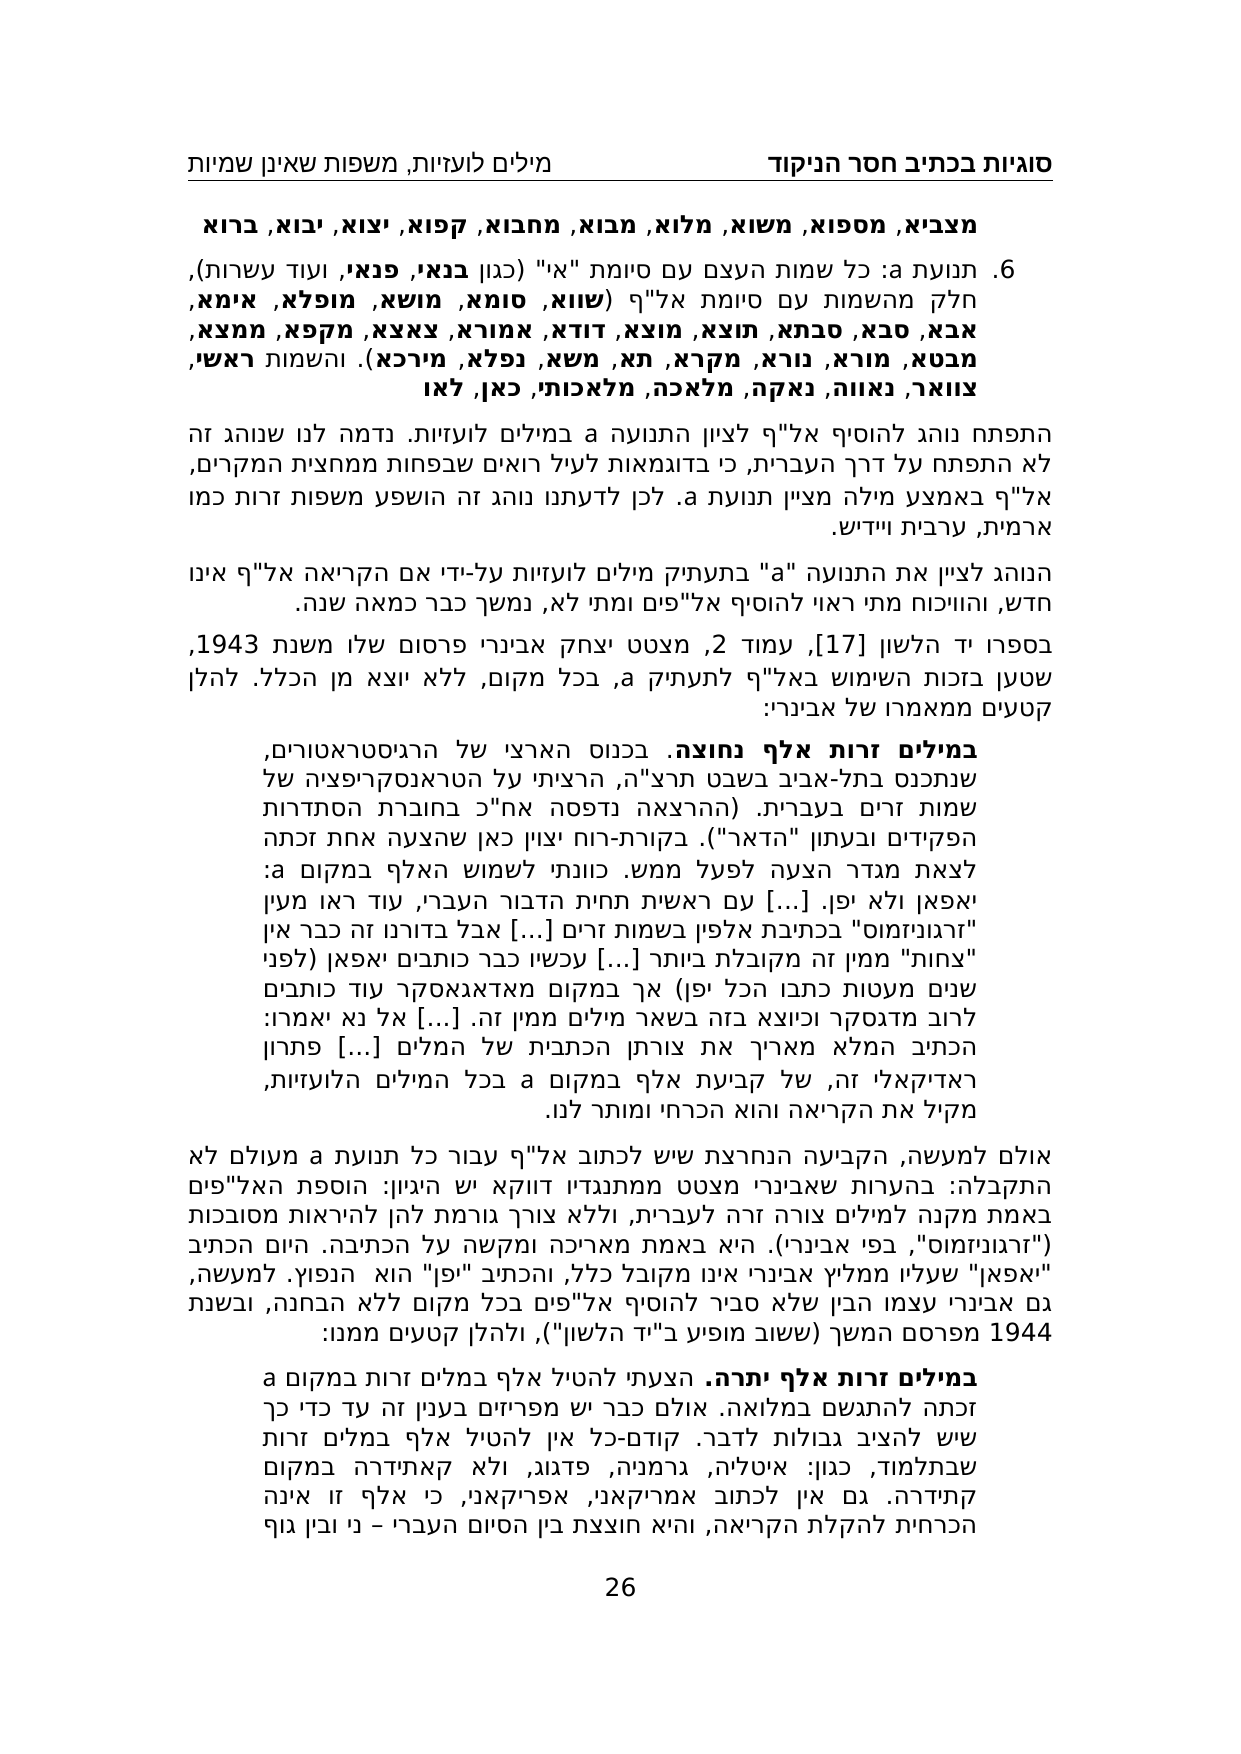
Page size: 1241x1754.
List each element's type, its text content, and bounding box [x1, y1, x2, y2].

text הנוהג לציין את התנועה "a" בתעתיק מילים לועזיות על-ידי אם הקריאה אל"ף אינו חדש, והוויכוח מתי ראוי להוסיף אל"פים ומתי לא, נמשך כבר כמאה שנה. [187, 554, 1053, 617]
text אולם למעשה, הקביעה הנחרצת שיש לכתוב אל"ף עבור כל תנועת a מעולם לא התקבלה: בהערות שאבינרי מצטט ממתנגדיו דווקא יש היגיון: הוספת האל"פים באמת מקנה למילים צורה זרה לעברית, וללא צורך גורמת להן להיראות מסובכות ("זרגוניזמוס", בפי אבינרי). היא באמת מאריכה ומקשה על הכתיבה. היום הכתיב "יאפאן" שעליו ממליץ אבינרי אינו מקובל כלל, והכתיב "יפן" הוא הנפוץ. למעשה, גם אבינרי עצמו הבין שלא סביר להוסיף אל"פים בכל מקום ללא הבחנה, ובשנת 1944 מפרסם המשך (ששוב מופיע ב"יד הלשון"), ולהלן קטעים ממנו: [187, 1137, 1053, 1347]
text במילים זרות אלף יתרה. הצעתי להטיל אלף במלים זרות במקום a זכתה להתגשם במלואה. אולם כבר יש מפריזים בענין זה עד כדי כך שיש להציב גבולות לדבר. קודם-כל אין להטיל אלף במלים זרות שבתלמוד, כגון: איטליה, גרמניה, פדגוג, ולא קאתידרה במקום קתידרה. גם אין לכתוב אמריקאני, אפריקאני, כי אלף זו אינה הכרחית להקלת הקריאה, והיא חוצצת בין הסיום העברי – ני ובין גוף [262, 1359, 978, 1540]
text התפתח נוהג להוסיף אל"ף לציון התנועה a במילים לועזיות. נדמה לנו שנוהג זה לא התפתח על דרך העברית, כי בדוגמאות לעיל רואים שבפחות ממחצית המקרים, אל"ף באמצע מילה מציין תנועת a. לכן לדעתנו נוהג זה הושפע משפות זרות כמו ארמית, ערבית ויידיש. [187, 415, 1053, 542]
text במילים זרות אלף נחוצה. בכנוס הארצי של הרגיסטראטורים, שנתכנס בתל-אביב בשבט תרצ"ה, הרציתי על הטראנסקריפציה של שמות זרים בעברית. (ההרצאה נדפסה אח"כ בחוברת הסתדרות הפקידים ובעתון "הדאר"). בקורת-רוח יצוין כאן שהצעה אחת זכתה לצאת מגדר הצעה לפעל ממש. כוונתי לשמוש האלף במקום a: יאפאן ולא יפן. [...] עם ראשית תחית הדבור העברי, עוד ראו מעין "זרגוניזמוס" בכתיבת אלפין בשמות זרים [...] אבל בדורנו זה כבר אין "צחות" ממין זה מקובלת ביותר [...] עכשיו כבר כותבים יאפאן (לפני שנים מעטות כתבו הכל יפן) אך במקום מאדאגאסקר עוד כותבים לרוב מדגסקר וכיוצא בזה בשאר מילים ממין זה. [...] אל נא יאמרו: הכתיב המלא מאריך את צורתן הכתבית של המלים [...] פתרון ראדיקאלי זה, של קביעת אלף במקום a בכל המילים הלועזיות, מקיל את הקריאה והוא הכרחי ומותר לנו. [262, 735, 978, 1125]
text בספרו יד הלשון [17], עמוד 2, מצטט יצחק אבינרי פרסום שלו משנת 1943, שטען בזכות השימוש באל"ף לתעתיק a, בכל מקום, ללא יוצא מן הכלל. להלן קטעים ממאמרו של אבינרי: [187, 630, 1053, 722]
list מצביא, מספוא, משוא, מלוא, מבוא, מחבוא, קפוא, יצוא, יבוא, ברוא [187, 210, 1016, 239]
list תנועת a: כל שמות העצם עם סיומת "אי" (כגון בנאי, פנאי, ועוד עשרות), חלק מהשמות עם סיומת אל"ף (שווא, סומא, מושא, מופלא, אימא, אבא, סבא, סבתא, תוצא, מוצא, דודא, אמורא, צאצא, מקפא, ממצא, מבטא, מורא, נורא, מקרא, תא, משא, נפלא, מירכא). והשמות ראשי, צוואר, נאווה, נאקה, מלאכה, מלאכותי, כאן, לאו [187, 252, 1016, 403]
